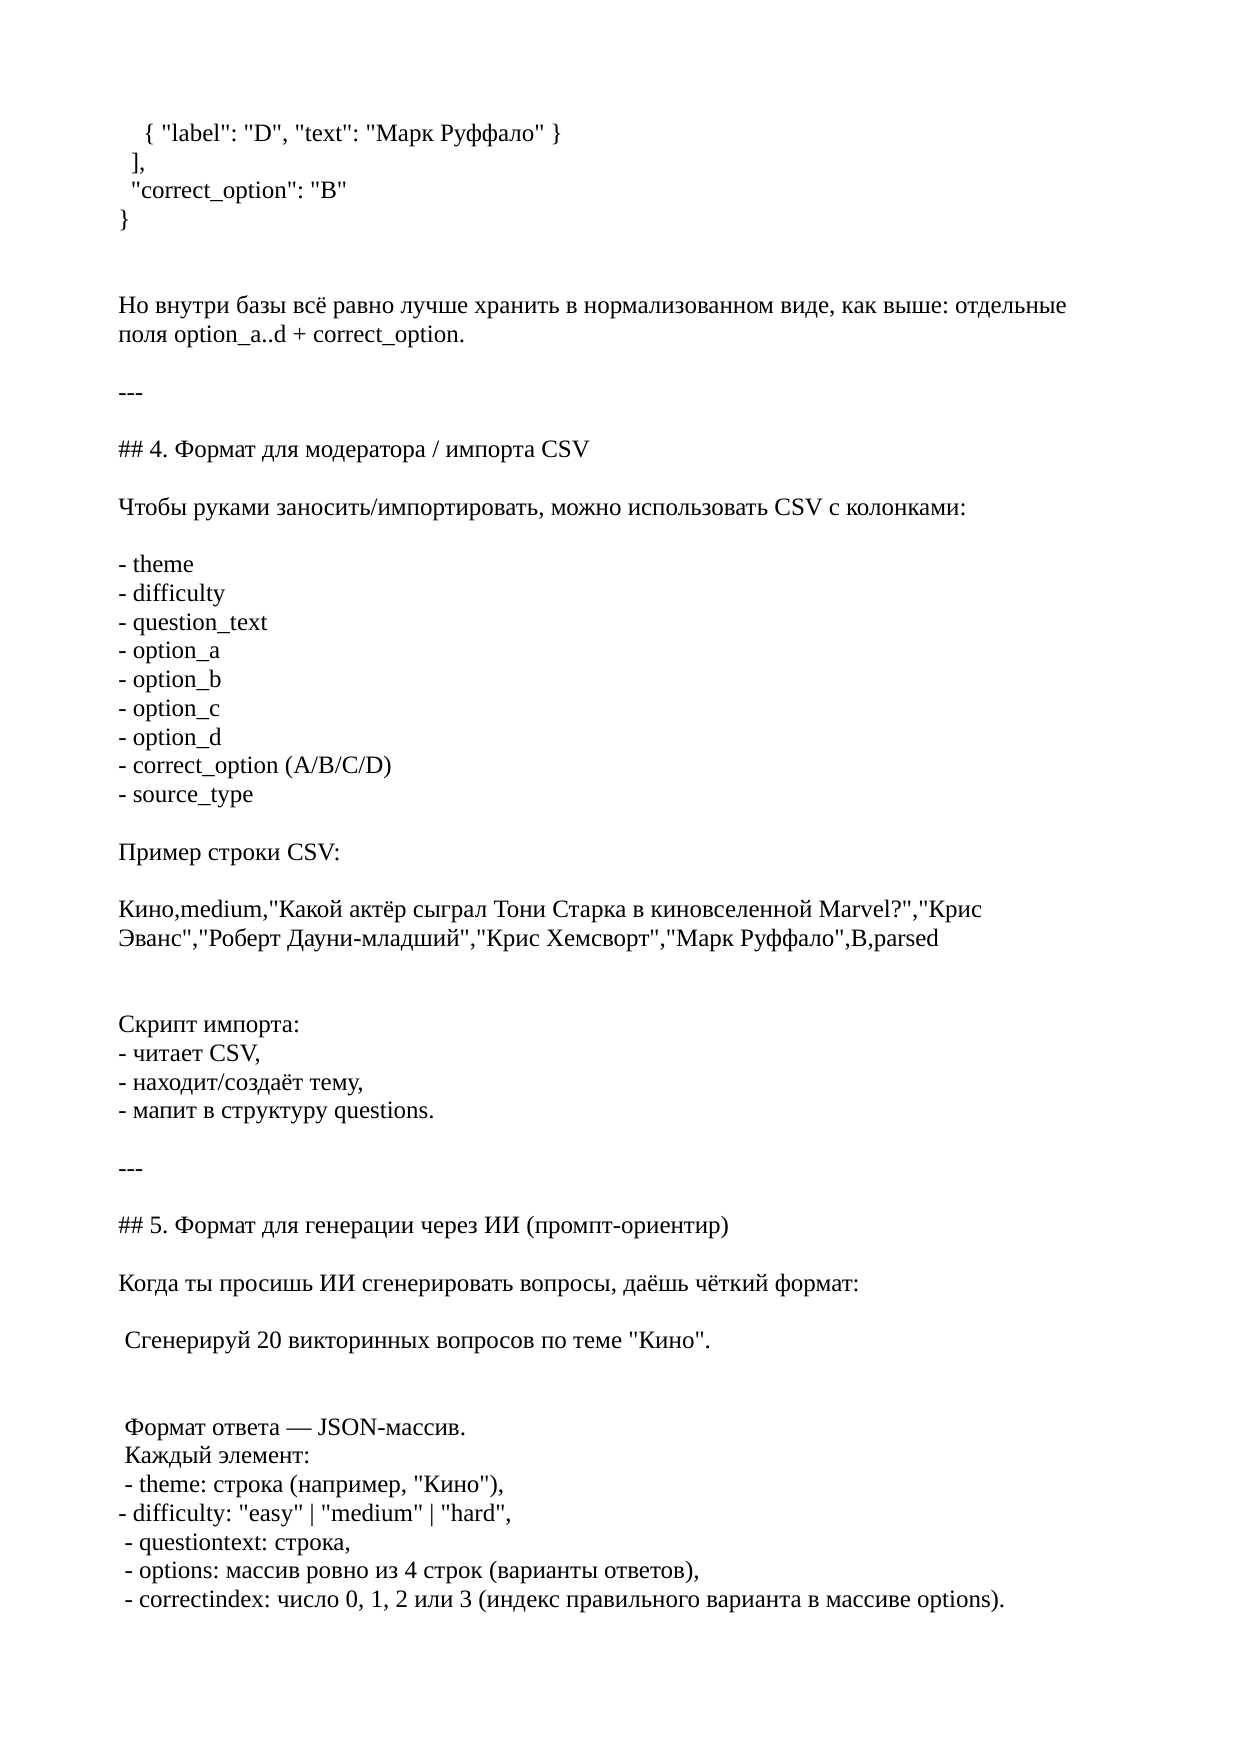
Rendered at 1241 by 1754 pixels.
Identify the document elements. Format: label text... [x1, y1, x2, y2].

text - questiontext: строка, [118, 1527, 1122, 1556]
text Но внутри базы всё равно лучше хранить в нормализованном виде, как выше: отдельные поля option_a..d + correct_option. [118, 291, 1122, 348]
text - читает CSV, [118, 1038, 1122, 1067]
text Каждый элемент: [118, 1441, 1122, 1469]
text --- [118, 377, 1122, 406]
text Чтобы руками заносить/импортировать, можно использовать CSV с колонками: [118, 492, 1122, 521]
text Кино,medium,"Какой актёр сыграл Тони Старка в киновселенной Marvel?","Крис Эванс","Роберт Дауни-младший","Крис Хемсворт","Марк Руффало",B,parsed [118, 894, 1122, 952]
text ## 5. Формат для генерации через ИИ (промпт-ориентир) [118, 1211, 1122, 1239]
text - theme [118, 549, 1122, 578]
text - option_b [118, 664, 1122, 693]
text - option_a [118, 636, 1122, 664]
text - option_d [118, 722, 1122, 751]
text - question_text [118, 607, 1122, 636]
text ## 4. Формат для модератора / импорта CSV [118, 434, 1122, 463]
text - мапит в структуру questions. [118, 1096, 1122, 1124]
text - options: массив ровно из 4 строк (варианты ответов), [118, 1556, 1122, 1584]
text "correct_option": "B" [118, 176, 1122, 204]
text - находит/создаёт тему, [118, 1067, 1122, 1096]
text ], [118, 147, 1122, 176]
text - correctindex: число 0, 1, 2 или 3 (индекс правильного варианта в массиве options). [118, 1584, 1122, 1613]
text - difficulty [118, 578, 1122, 607]
text } [118, 204, 1122, 233]
text - theme: строка (например, "Кино"), [118, 1469, 1122, 1498]
text - option_c [118, 693, 1122, 722]
text Сгенерируй 20 викторинных вопросов по теме "Кино". [118, 1326, 1122, 1354]
text - source_type [118, 779, 1122, 808]
text Формат ответа — JSON-массив. [118, 1412, 1122, 1441]
text Пример строки CSV: [118, 837, 1122, 866]
text Скрипт импорта: [118, 1009, 1122, 1038]
text - difficulty: "easy" | "medium" | "hard", [118, 1498, 1122, 1527]
text { "label": "D", "text": "Марк Руффало" } [118, 118, 1122, 147]
text --- [118, 1153, 1122, 1182]
text - correct_option (A/B/C/D) [118, 751, 1122, 779]
text Когда ты просишь ИИ сгенерировать вопросы, даёшь чёткий формат: [118, 1268, 1122, 1297]
